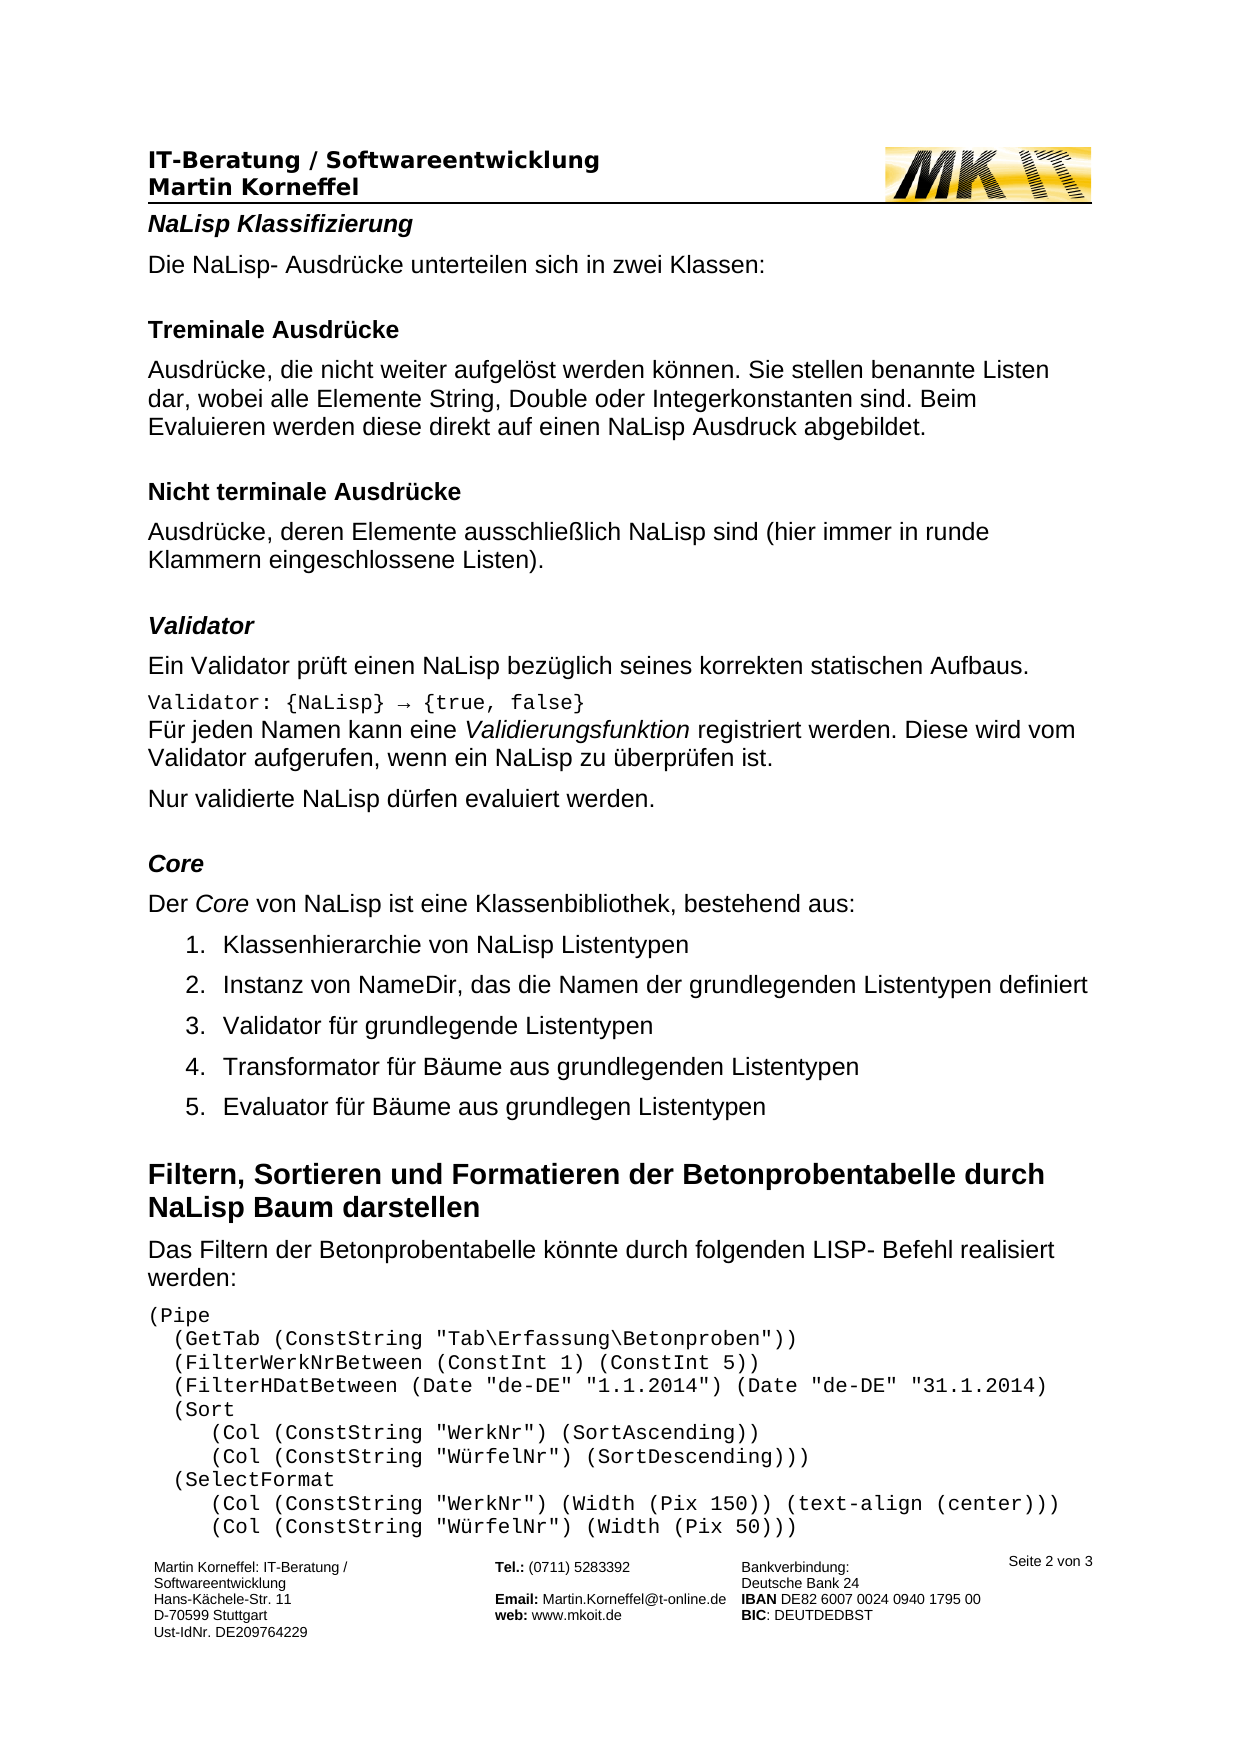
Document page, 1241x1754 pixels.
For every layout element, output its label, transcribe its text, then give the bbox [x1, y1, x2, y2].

list Evaluator für Bäume aus grundlegen Listentypen [185, 1093, 1092, 1121]
text Die NaLisp- Ausdrücke unterteilen sich in zwei Klassen: [148, 251, 1092, 278]
list Instanz von NameDir, das die Namen der grundlegenden Listentypen definiert [185, 971, 1092, 999]
text (GetTab (ConstString "Tab\Erfassung\Betonproben")) [148, 1328, 1092, 1352]
text Ausdrücke, deren Elemente ausschließlich NaLisp sind (hier immer in runde Klammern eingeschlossene Listen). [148, 518, 1092, 574]
text (Sort [148, 1399, 1092, 1422]
text (Pipe [148, 1305, 1092, 1328]
text Das Filtern der Betonprobentabelle könnte durch folgenden LISP- Befehl realisiert werden: [148, 1236, 1092, 1292]
text Ein Validator prüft einen NaLisp bezüglich seines korrekten statischen Aufbaus. [148, 652, 1092, 680]
text (FilterWerkNrBetween (ConstInt 1) (ConstInt 5)) [148, 1352, 1092, 1375]
subtitle Validator [148, 612, 1092, 639]
text (Col (ConstString "WürfelNr") (Width (Pix 50))) [148, 1517, 1092, 1540]
list Klassenhierarchie von NaLisp Listentypen [185, 931, 1092, 959]
text Nur validierte NaLisp dürfen evaluiert werden. [148, 784, 1092, 812]
subtitle Filtern, Sortieren und Formatieren der Betonprobentabelle durch NaLisp Baum darstellen [148, 1158, 1092, 1224]
text Ausdrücke, die nicht weiter aufgelöst werden können. Sie stellen benannte Listen dar, wobei alle Elemente String, Double oder Integerkonstanten sind. Beim Evaluieren werden diese direkt auf einen NaLisp Ausdruck abgebildet. [148, 356, 1092, 440]
subtitle Core [148, 850, 1092, 878]
list Validator für grundlegende Listentypen [185, 1012, 1092, 1040]
subtitle Treminale Ausdrücke [148, 316, 1092, 344]
text (Col (ConstString "WürfelNr") (SortDescending))) [148, 1446, 1092, 1469]
text (SelectFormat [148, 1469, 1092, 1493]
subtitle Nicht terminale Ausdrücke [148, 478, 1092, 506]
list Transformator für Bäume aus grundlegenden Listentypen [185, 1052, 1092, 1080]
text Validator: {NaLisp} → {true, false} [148, 692, 1092, 716]
subtitle NaLisp Klassifizierung [148, 210, 1092, 238]
text Für jeden Namen kann eine Validierungsfunktion registriert werden. Diese wird vom Validator aufgerufen, wenn ein NaLisp zu überprüfen ist. [148, 716, 1092, 772]
picture [885, 147, 1092, 202]
text (Col (ConstString "WerkNr") (SortAscending)) [148, 1422, 1092, 1446]
text Der Core von NaLisp ist eine Klassenbibliothek, bestehend aus: [148, 890, 1092, 918]
text (Col (ConstString "WerkNr") (Width (Pix 150)) (text-align (center))) [148, 1493, 1092, 1517]
text (FilterHDatBetween (Date "de-DE" "1.1.2014") (Date "de-DE" "31.1.2014) [148, 1375, 1092, 1399]
